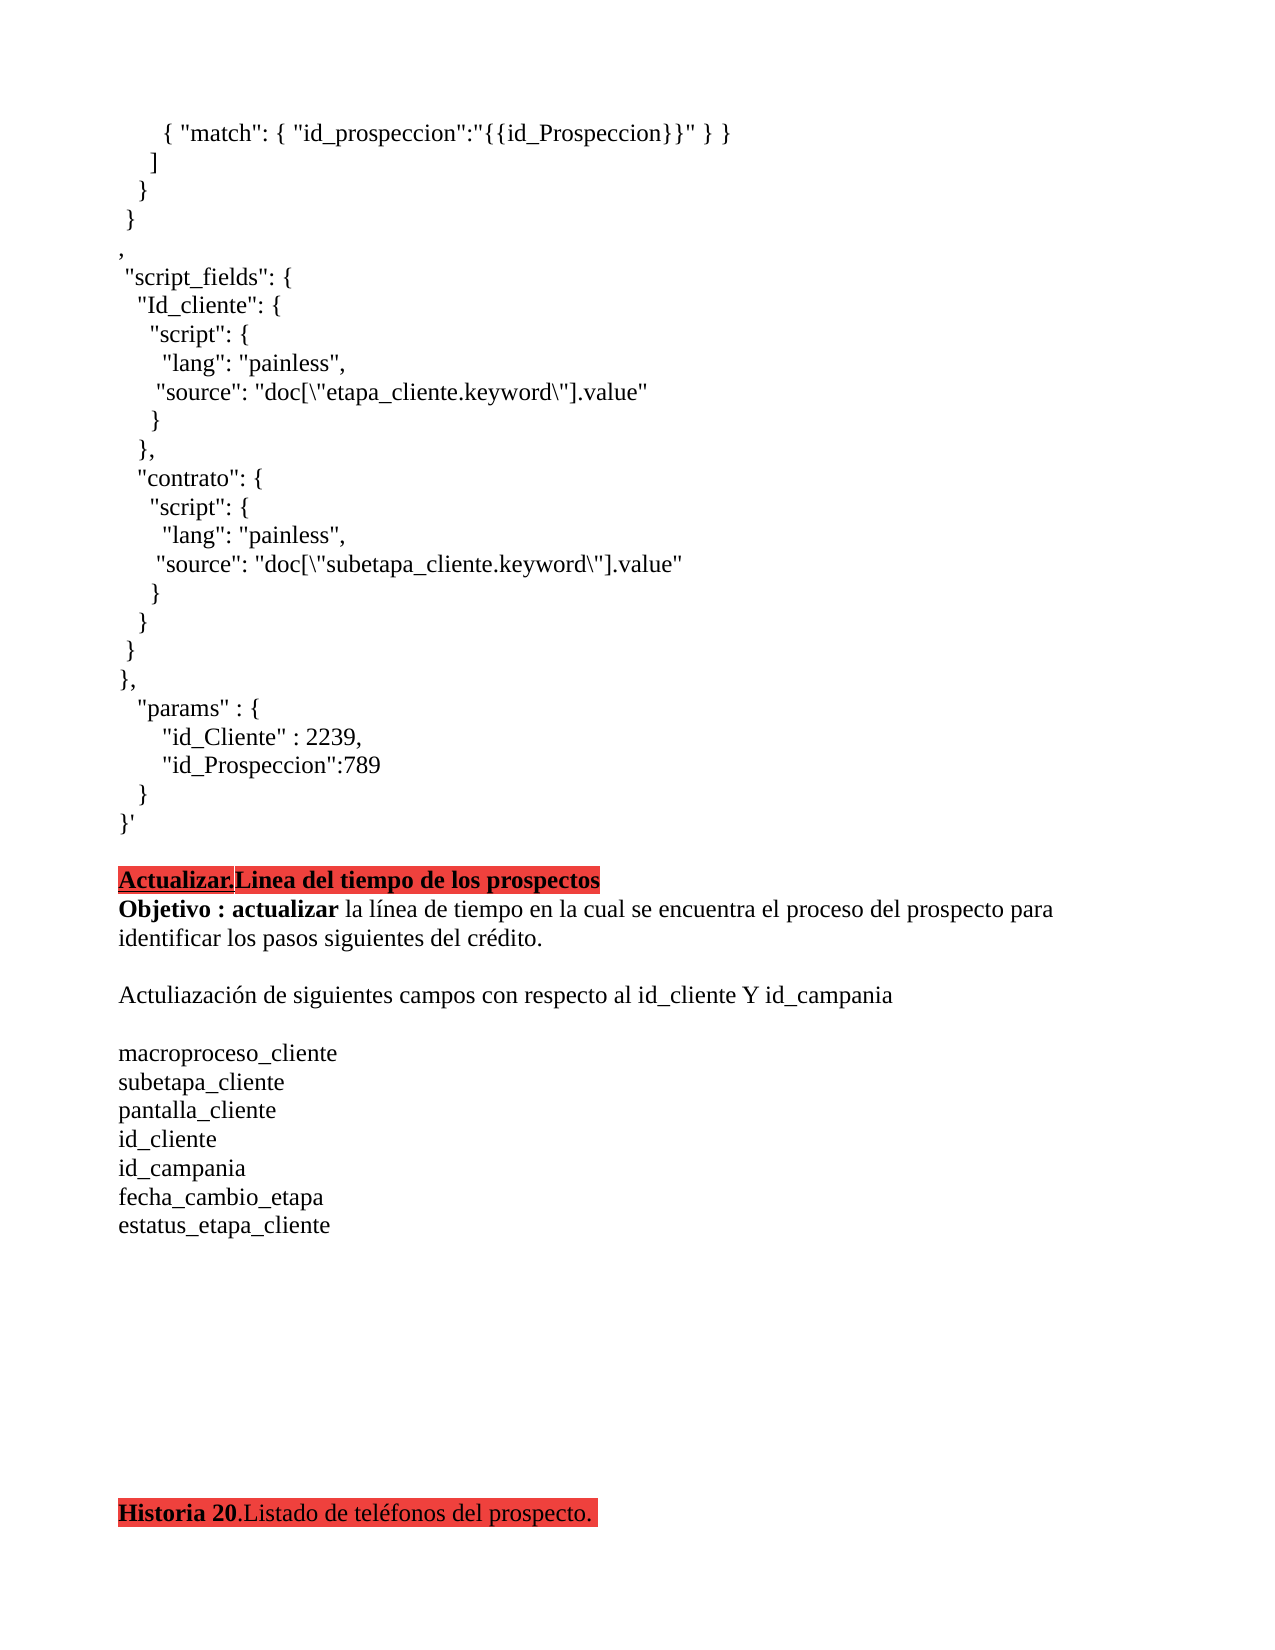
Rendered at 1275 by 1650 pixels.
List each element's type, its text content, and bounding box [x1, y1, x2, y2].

text Actualizar.Linea del tiempo de los prospectos [118, 866, 1157, 894]
text fecha_cambio_etapa [118, 1182, 1157, 1211]
text }' [118, 808, 1157, 837]
text "Id_cliente": { [118, 291, 1157, 319]
text , [118, 233, 1157, 262]
text id_campania [118, 1153, 1157, 1182]
text } [118, 406, 1157, 434]
text } [118, 578, 1157, 607]
text Actuliazación de siguientes campos con respecto al id_cliente Y id_campania [118, 981, 1157, 1009]
text } [118, 607, 1157, 636]
text Historia 20.Listado de teléfonos del prospecto. [118, 1498, 1157, 1527]
text "script": { [118, 492, 1157, 521]
text "lang": "painless", [118, 521, 1157, 549]
text }, [118, 664, 1157, 693]
text subetapa_cliente [118, 1067, 1157, 1096]
text "script": { [118, 319, 1157, 348]
text ] [118, 147, 1157, 176]
text "params" : { [118, 693, 1157, 722]
text } [118, 204, 1157, 233]
text "id_Prospeccion":789 [118, 751, 1157, 779]
text { "match": { "id_prospeccion":"{{id_Prospeccion}}" } } [118, 118, 1157, 147]
text "id_Cliente" : 2239, [118, 722, 1157, 751]
text "contrato": { [118, 463, 1157, 492]
text id_cliente [118, 1124, 1157, 1153]
text }, [118, 434, 1157, 463]
text "source": "doc[\"etapa_cliente.keyword\"].value" [118, 377, 1157, 406]
text "source": "doc[\"subetapa_cliente.keyword\"].value" [118, 549, 1157, 578]
text "lang": "painless", [118, 348, 1157, 377]
text Objetivo : actualizar la línea de tiempo en la cual se encuentra el proceso del prospecto para identificar los pasos siguientes del crédito. [118, 894, 1157, 952]
text } [118, 636, 1157, 664]
text } [118, 779, 1157, 808]
text macroproceso_cliente [118, 1038, 1157, 1067]
text estatus_etapa_cliente [118, 1211, 1157, 1239]
text pantalla_cliente [118, 1096, 1157, 1124]
text "script_fields": { [118, 262, 1157, 291]
text } [118, 176, 1157, 204]
